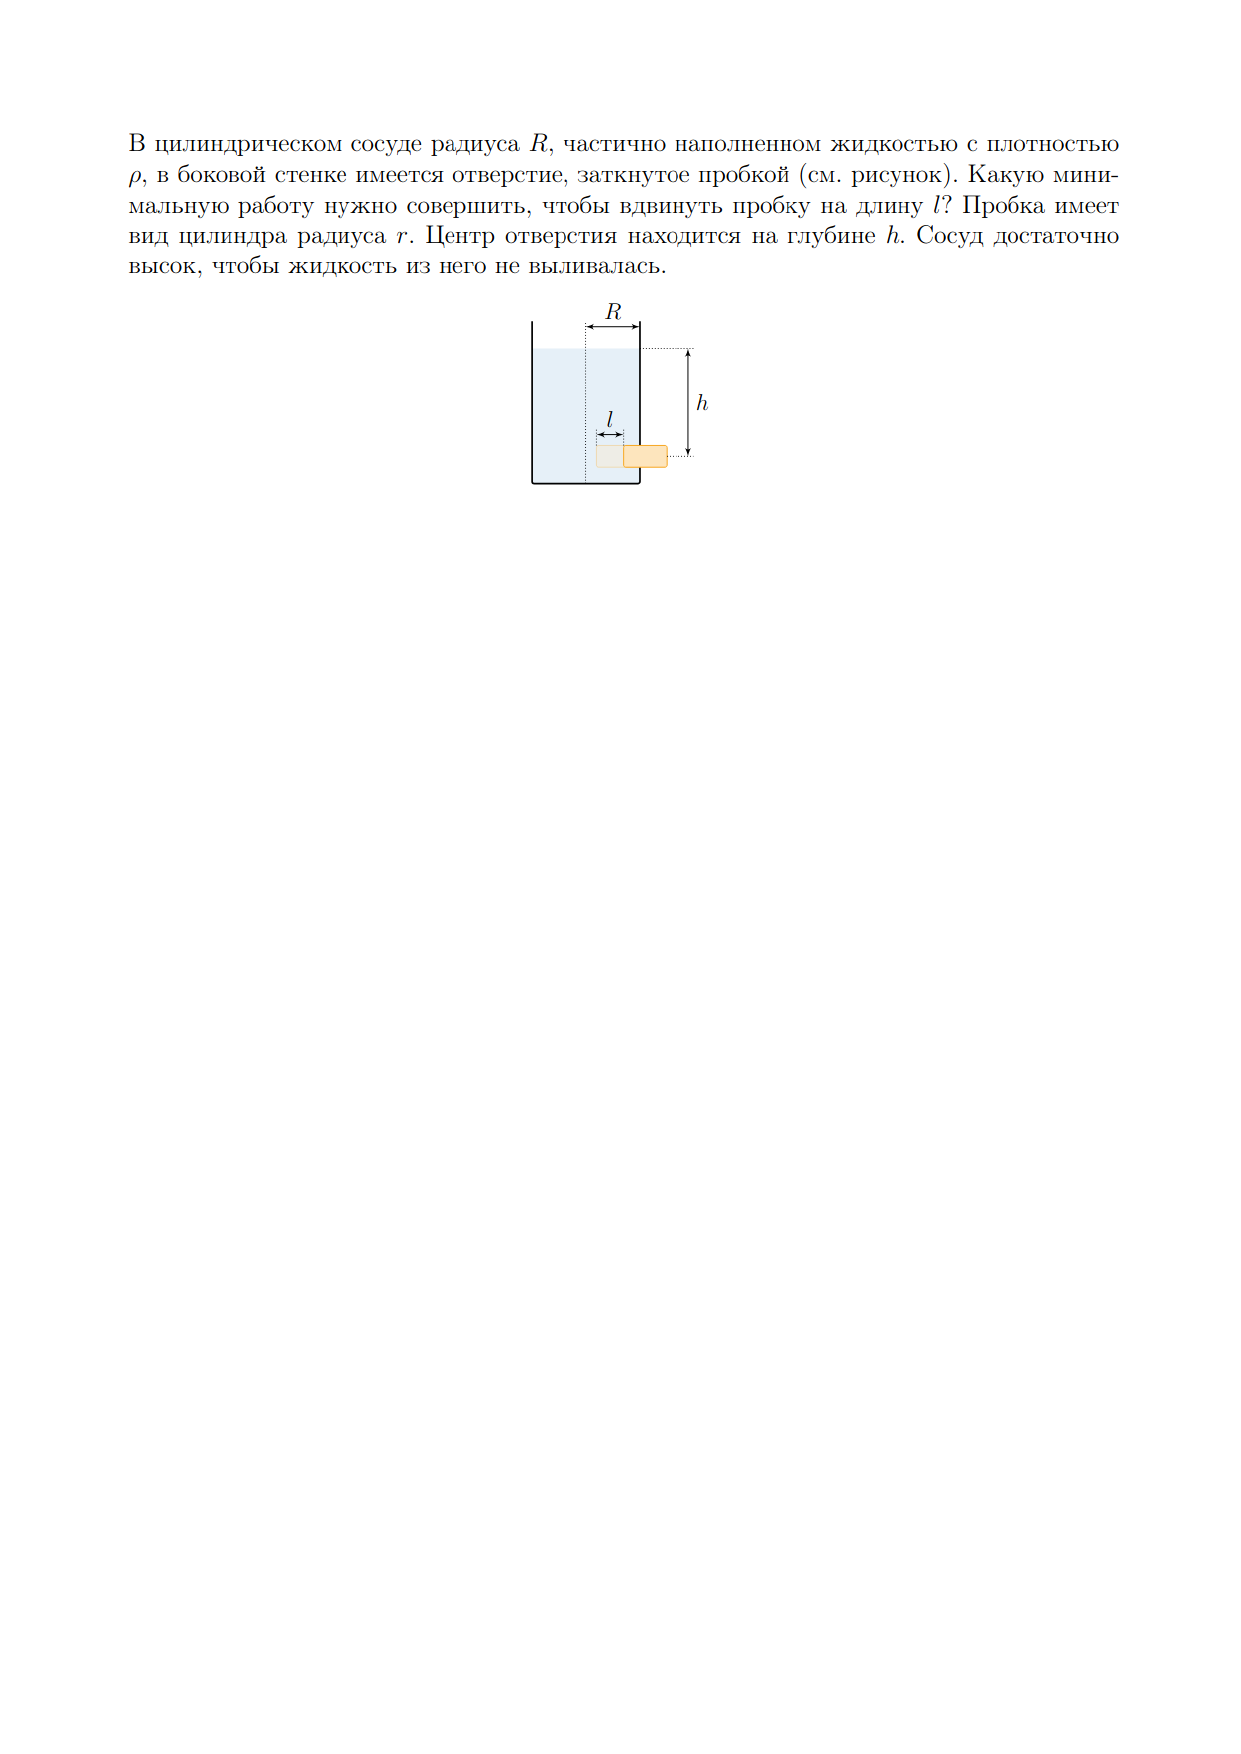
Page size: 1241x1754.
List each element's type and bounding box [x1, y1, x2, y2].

picture [118, 115, 1123, 521]
